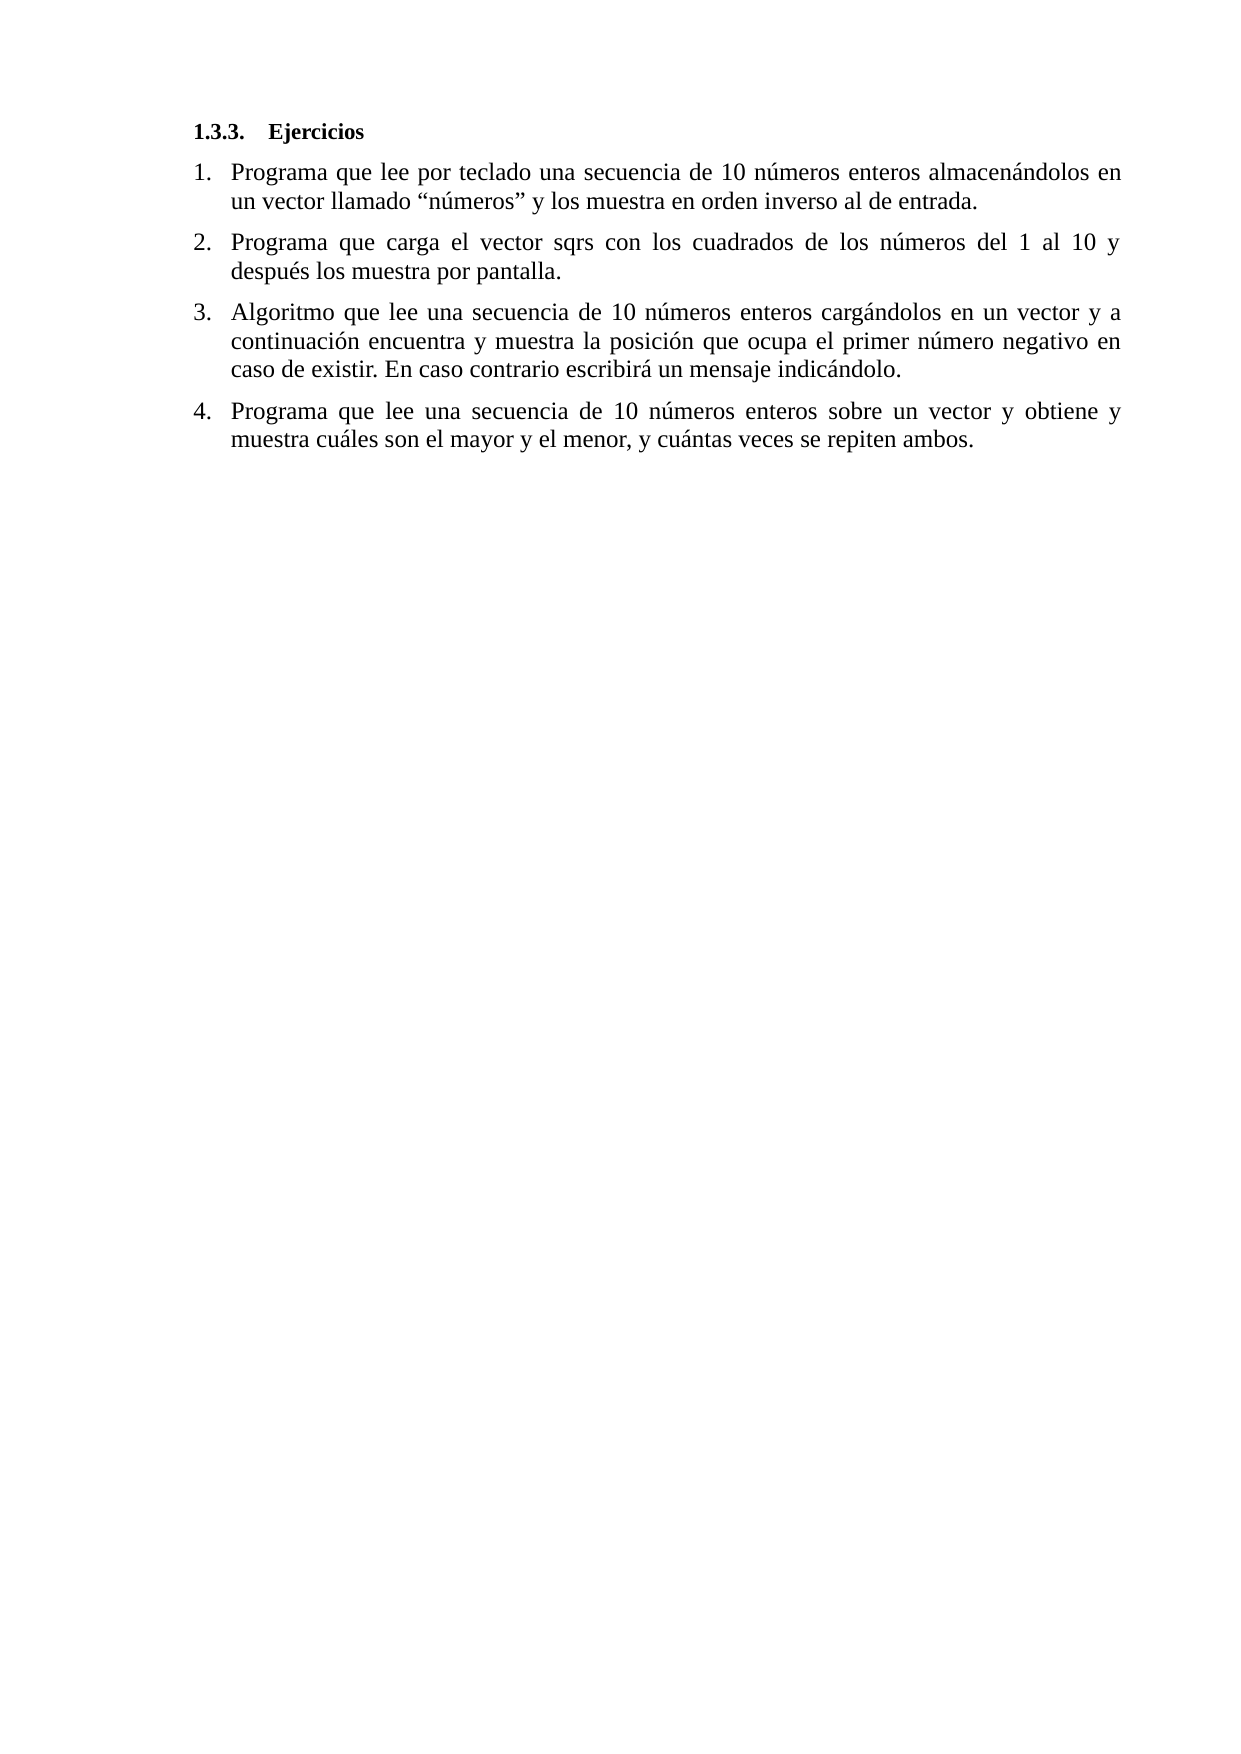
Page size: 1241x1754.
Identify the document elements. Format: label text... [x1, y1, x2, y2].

list Programa que carga el vector sqrs con los cuadrados de los números del 1 al 10 y después los muestra por pantalla. [193, 227, 1122, 284]
list Algoritmo que lee una secuencia de 10 números enteros cargándolos en un vector y a continuación encuentra y muestra la posición que ocupa el primer número negativo en caso de existir. En caso contrario escribirá un mensaje indicándolo. [193, 297, 1122, 383]
list Programa que lee por teclado una secuencia de 10 números enteros almacenándolos en un vector llamado “números” y los muestra en orden inverso al de entrada. [193, 157, 1122, 214]
list Programa que lee una secuencia de 10 números enteros sobre un vector y obtiene y muestra cuáles son el mayor y el menor, y cuántas veces se repiten ambos. [193, 396, 1122, 453]
list Ejercicios [193, 118, 1122, 144]
